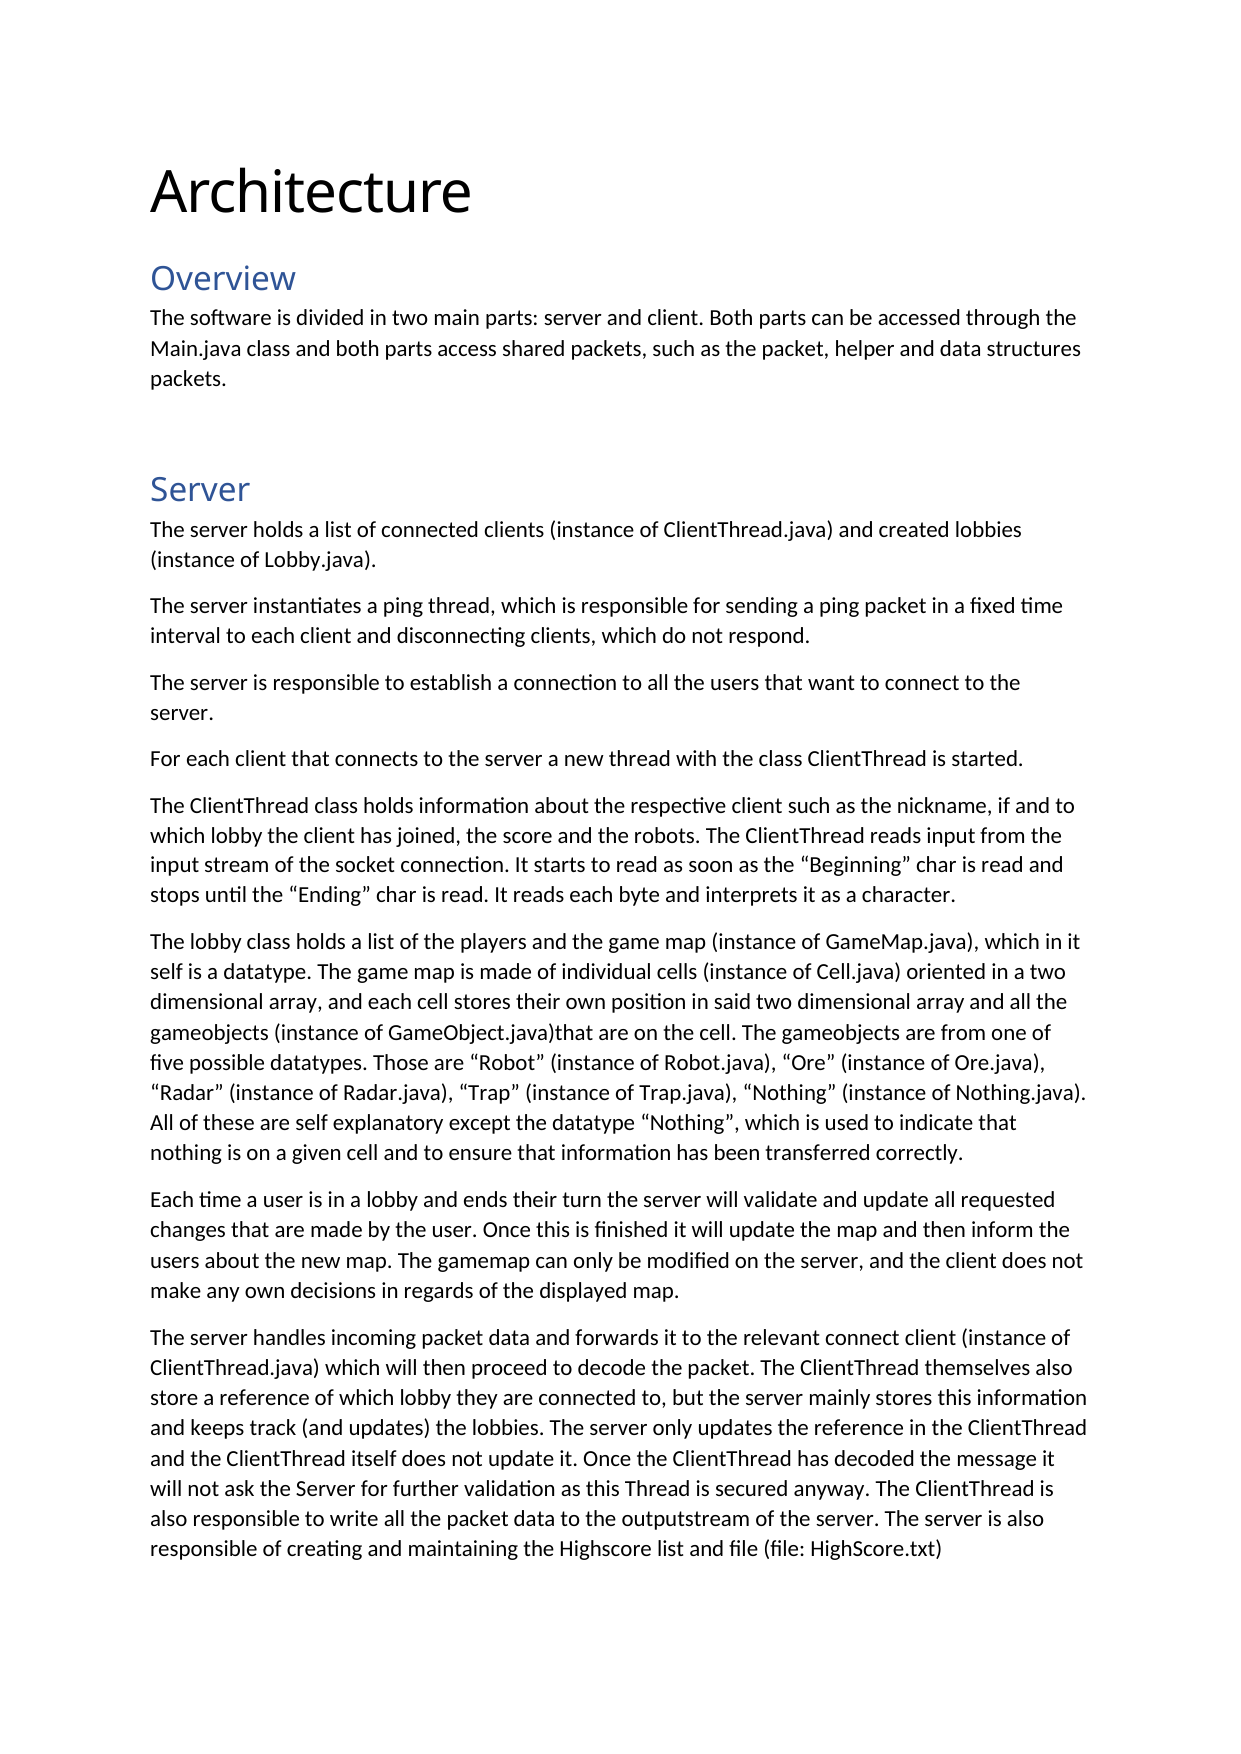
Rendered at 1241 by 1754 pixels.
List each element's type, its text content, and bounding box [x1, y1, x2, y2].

text The ClientThread class holds information about the respective client such as the nickname, if and to which lobby the client has joined, the score and the robots. The ClientThread reads input from the input stream of the socket connection. It starts to read as soon as the “Beginning” char is read and stops until the “Ending” char is read. It reads each byte and interprets it as a character. [150, 791, 1090, 908]
text The server is responsible to establish a connection to all the users that want to connect to the server. [150, 668, 1090, 726]
text The server instantiates a ping thread, which is responsible for sending a ping packet in a fixed time interval to each client and disconnecting clients, which do not respond. [150, 591, 1090, 649]
subtitle Server [150, 466, 1090, 511]
text Each time a user is in a lobby and ends their turn the server will validate and update all requested changes that are made by the user. Once this is finished it will update the map and then inform the users about the new map. The gamemap can only be modified on the server, and the client does not make any own decisions in regards of the displayed map. [150, 1185, 1090, 1304]
text For each client that connects to the server a new thread with the class ClientThread is started. [150, 744, 1090, 772]
text The server holds a list of connected clients (instance of ClientThread.java) and created lobbies (instance of Lobby.java). [150, 515, 1090, 573]
text The software is divided in two main parts: server and client. Both parts can be accessed through the Main.java class and both parts access shared packets, such as the packet, helper and data structures packets. [150, 303, 1090, 392]
text The lobby class holds a list of the players and the game map (instance of GameMap.java), which in it self is a datatype. The game map is made of individual cells (instance of Cell.java) oriented in a two dimensional array, and each cell stores their own position in said two dimensional array and all the gameobjects (instance of GameObject.java)that are on the cell. The gameobjects are from one of five possible datatypes. Those are “Robot” (instance of Robot.java), “Ore” (instance of Ore.java), “Radar” (instance of Radar.java), “Trap” (instance of Trap.java), “Nothing” (instance of Nothing.java). All of these are self explanatory except the datatype “Nothing”, which is used to indicate that nothing is on a given cell and to ensure that information has been transferred correctly. [150, 927, 1090, 1167]
subtitle Overview [150, 254, 1090, 300]
title Architecture [150, 150, 1090, 229]
text The server handles incoming packet data and forwards it to the relevant connect client (instance of ClientThread.java) which will then proceed to decode the packet. The ClientThread themselves also store a reference of which lobby they are connected to, but the server mainly stores this information and keeps track (and updates) the lobbies. The server only updates the reference in the ClientThread and the ClientThread itself does not update it. Once the ClientThread has decoded the message it will not ask the Server for further validation as this Thread is secured anyway. The ClientThread is also responsible to write all the packet data to the outputstream of the server. The server is also responsible of creating and maintaining the Highscore list and file (file: HighScore.txt) [150, 1323, 1090, 1562]
